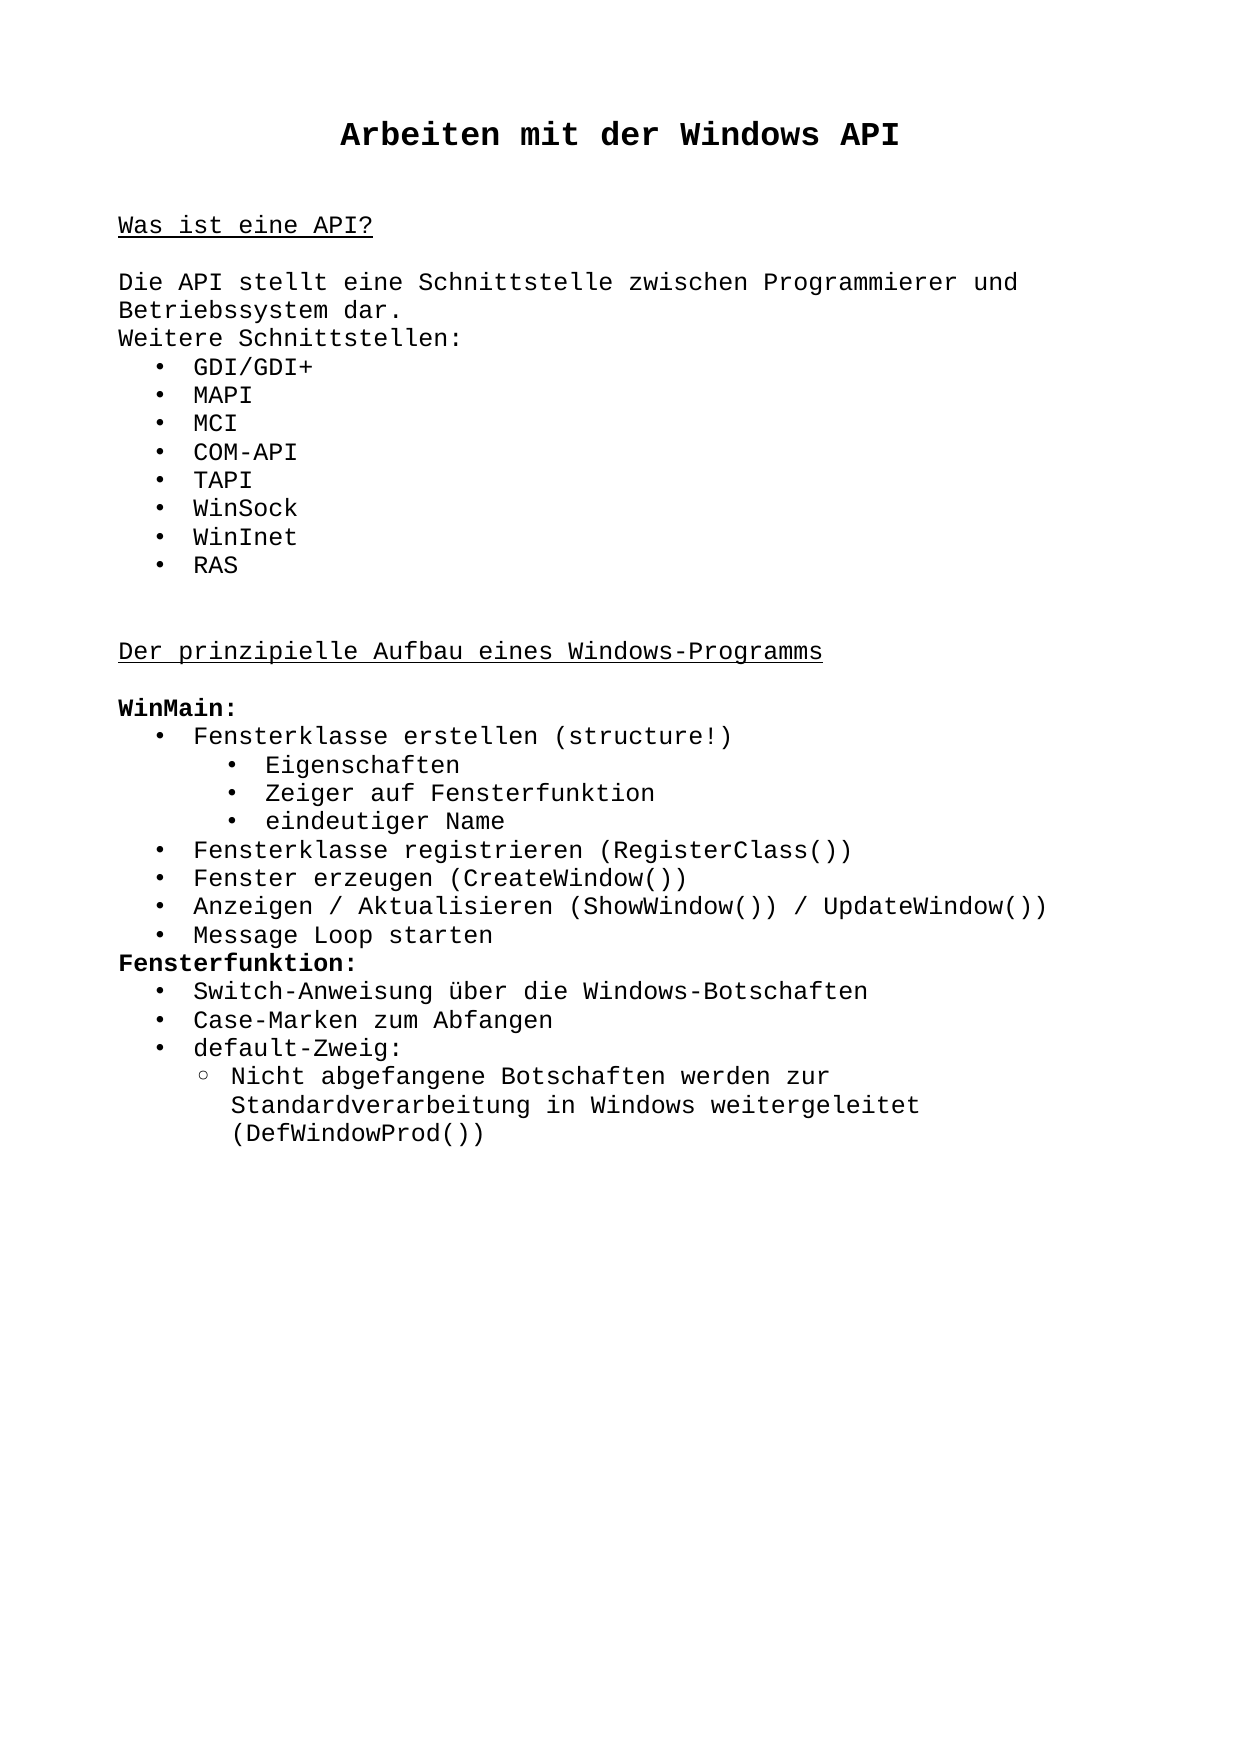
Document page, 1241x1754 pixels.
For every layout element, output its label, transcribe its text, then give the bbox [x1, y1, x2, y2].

list Fenster erzeugen (CreateWindow()) [156, 866, 1122, 894]
text Fensterfunktion: [118, 951, 1122, 979]
list Anzeigen / Aktualisieren (ShowWindow()) / UpdateWindow()) [156, 894, 1122, 922]
list Message Loop starten [156, 922, 1122, 951]
list TAPI [156, 468, 1122, 496]
list Zeiger auf Fensterfunktion [228, 781, 1122, 809]
text Weitere Schnittstellen: [118, 326, 1122, 354]
list Nicht abgefangene Botschaften werden zur Standardverarbeitung in Windows weitergeleitet (DefWindowProd()) [193, 1064, 1122, 1149]
text Arbeiten mit der Windows API [118, 118, 1122, 156]
text WinMain: [118, 696, 1122, 724]
list Switch-Anweisung über die Windows-Botschaften [156, 979, 1122, 1007]
list MCI [156, 411, 1122, 439]
list RAS [156, 553, 1122, 581]
list eindeutiger Name [228, 809, 1122, 837]
list WinInet [156, 524, 1122, 553]
text Was ist eine API? [118, 213, 1122, 241]
list Eigenschaften [228, 752, 1122, 781]
list MAPI [156, 383, 1122, 411]
list COM-API [156, 439, 1122, 468]
text Der prinzipielle Aufbau eines Windows-Programms [118, 638, 1122, 667]
list Case-Marken zum Abfangen [156, 1007, 1122, 1036]
list default-Zweig: [156, 1036, 1122, 1064]
list GDI/GDI+ [156, 354, 1122, 383]
list WinSock [156, 496, 1122, 524]
list Fensterklasse registrieren (RegisterClass()) [156, 837, 1122, 866]
text Die API stellt eine Schnittstelle zwischen Programmierer und Betriebssystem dar. [118, 269, 1122, 326]
list Fensterklasse erstellen (structure!) [156, 724, 1122, 752]
